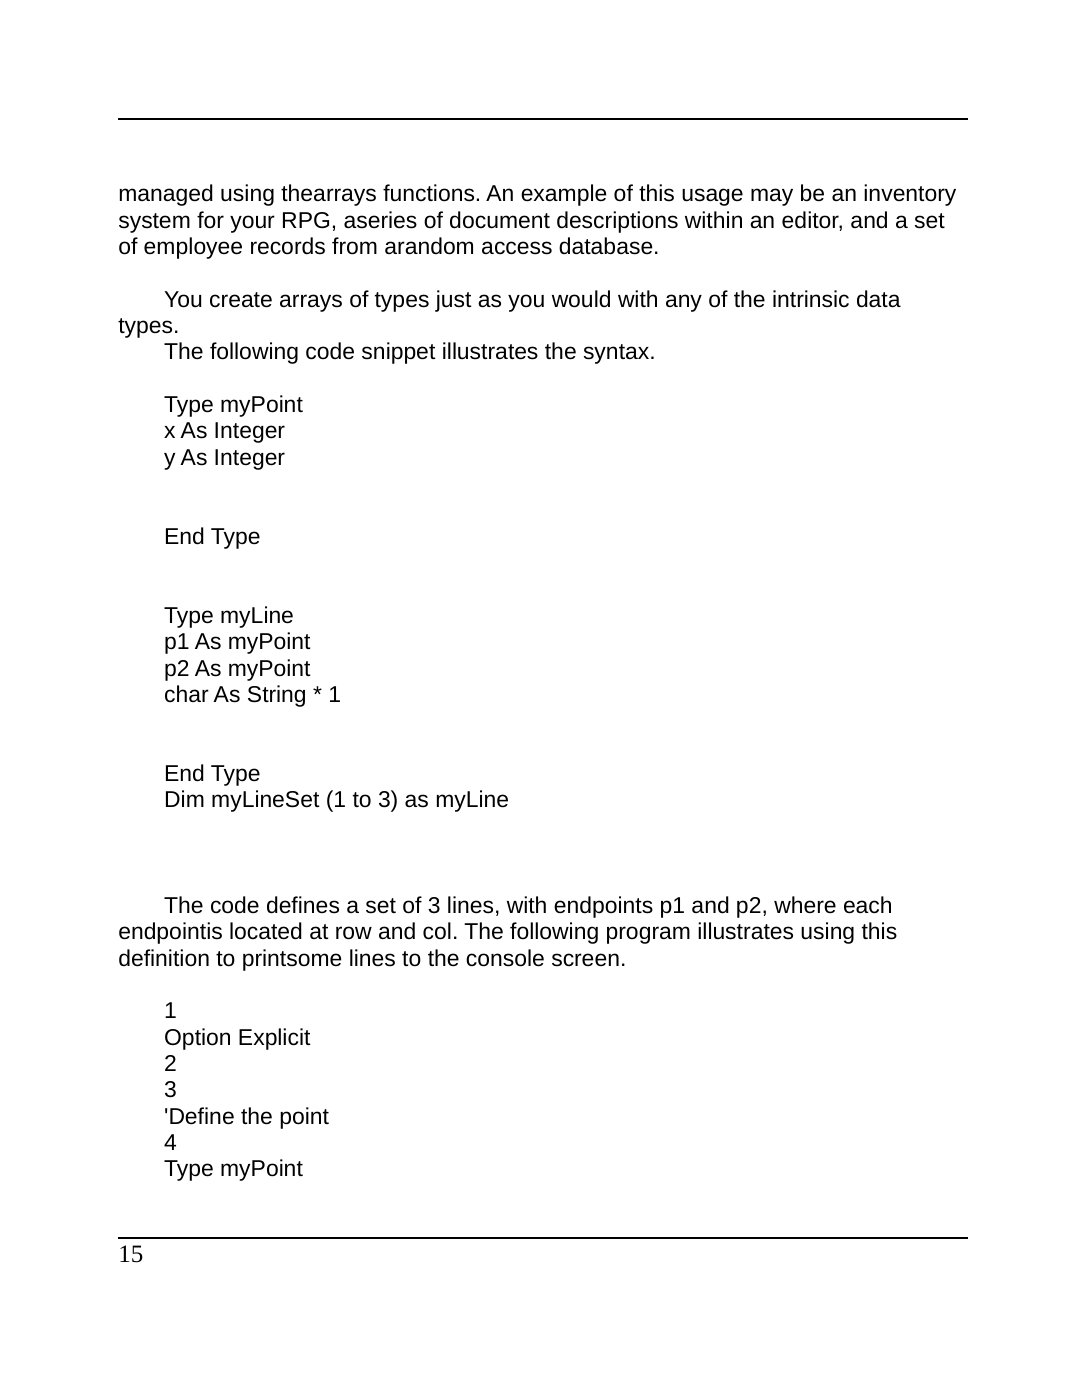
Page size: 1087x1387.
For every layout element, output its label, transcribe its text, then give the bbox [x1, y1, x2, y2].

text The code defines a set of 3 lines, with endpoints p1 and p2, where each endpointis located at row and col. The following program illustrates using this definition to printsome lines to the console screen. [118, 892, 968, 971]
text y As Integer [118, 444, 968, 470]
text 1 [118, 997, 968, 1023]
text 2 [118, 1050, 968, 1076]
text Type myPoint [118, 1155, 968, 1182]
text 3 [118, 1076, 968, 1103]
text managed using thearrays functions. An example of this usage may be an inventory system for your RPG, aseries of document descriptions within an editor, and a set of employee records from arandom access database. [118, 180, 968, 259]
text p1 As myPoint [118, 628, 968, 654]
text Dim myLineSet (1 to 3) as myLine [118, 786, 968, 813]
text 4 [118, 1129, 968, 1155]
text You create arrays of types just as you would with any of the intrinsic data types. [118, 286, 968, 338]
text p2 As myPoint [118, 654, 968, 681]
text Option Explicit [118, 1023, 968, 1050]
text 'Define the point [118, 1103, 968, 1129]
text End Type [118, 760, 968, 786]
text x As Integer [118, 417, 968, 444]
text Type myLine [118, 602, 968, 628]
text char As String * 1 [118, 681, 968, 707]
text The following code snippet illustrates the syntax. [118, 338, 968, 365]
text Type myPoint [118, 391, 968, 417]
text End Type [118, 523, 968, 549]
